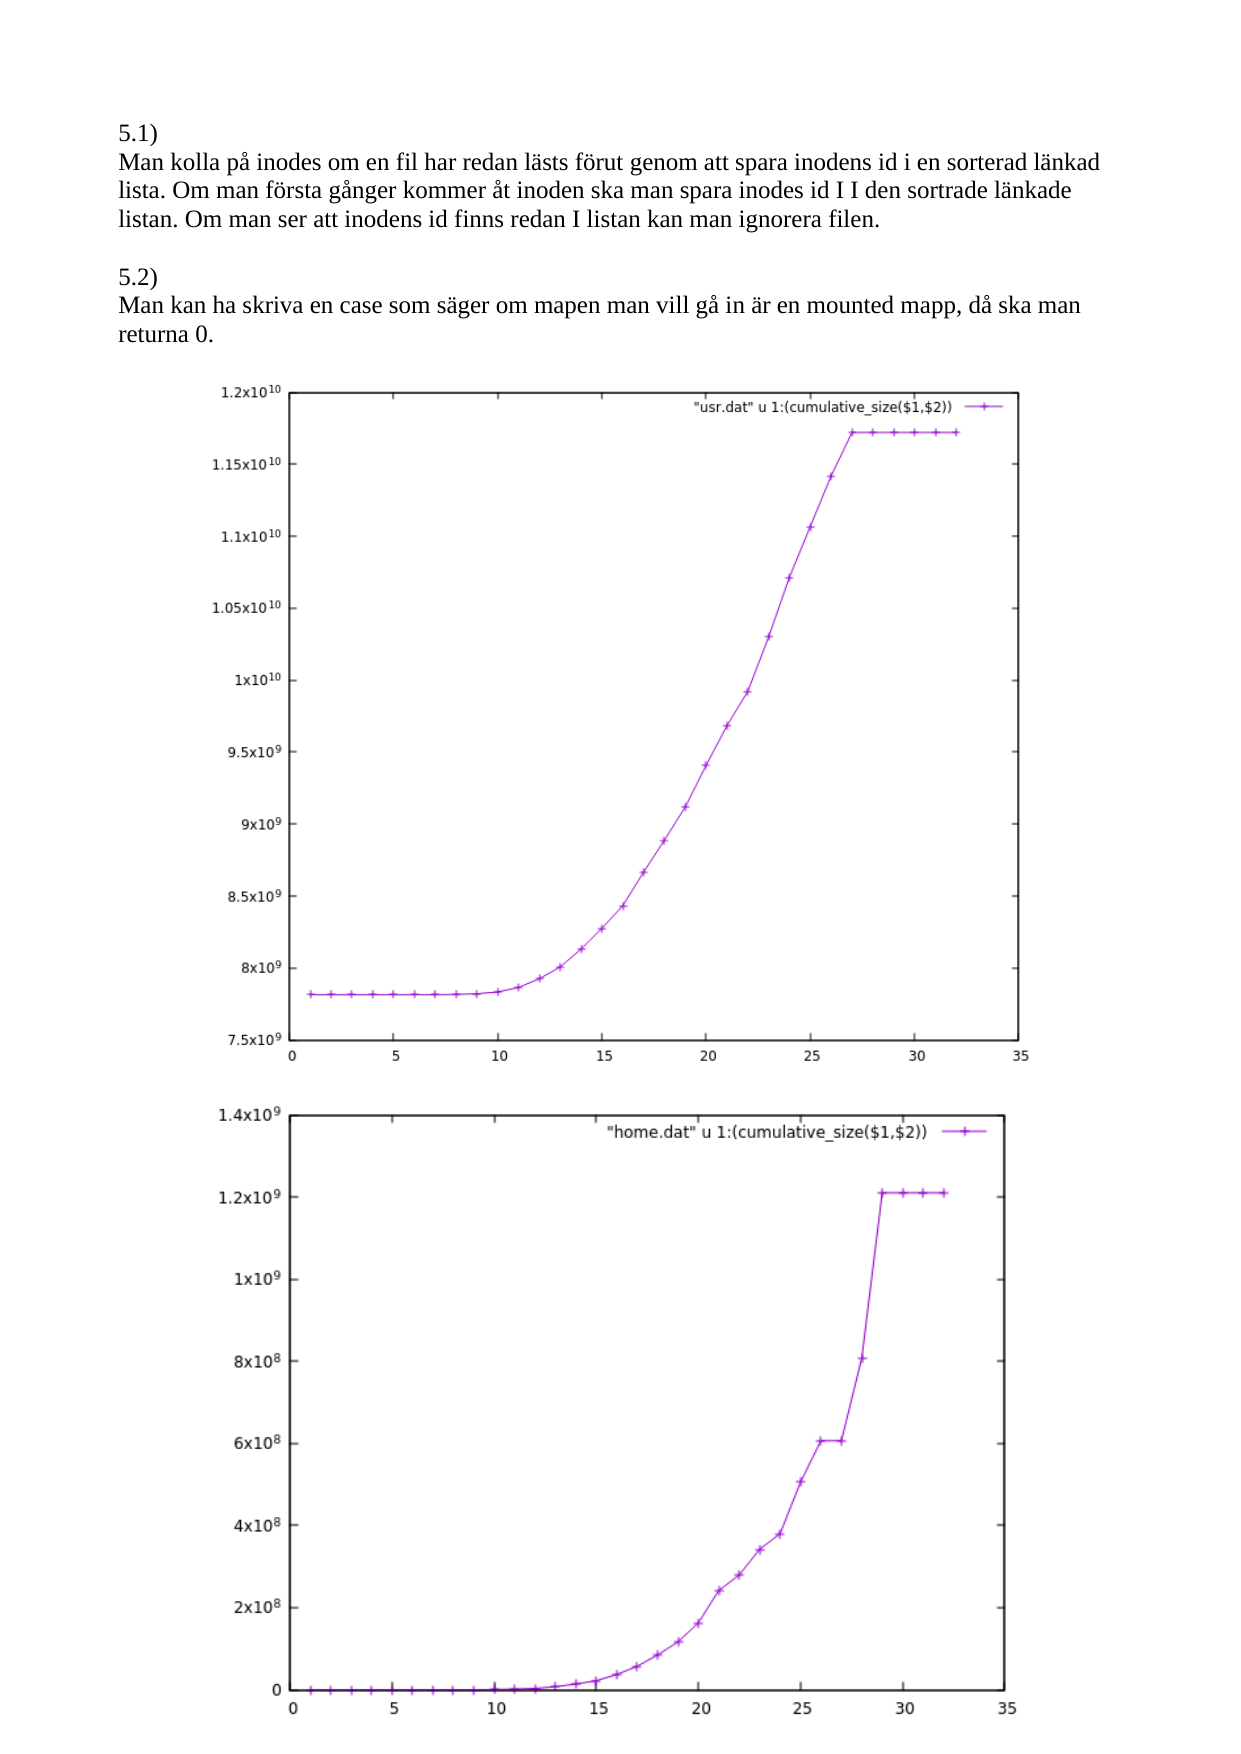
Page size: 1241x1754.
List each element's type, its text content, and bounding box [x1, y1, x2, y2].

picture [202, 1096, 1032, 1726]
picture [198, 376, 1042, 1071]
text 5.2) [118, 262, 1122, 291]
text Man kan ha skriva en case som säger om mapen man vill gå in är en mounted mapp, då ska man returna 0. [118, 291, 1122, 348]
text Man kolla på inodes om en fil har redan lästs förut genom att spara inodens id i en sorterad länkad lista. Om man första gånger kommer åt inoden ska man spara inodes id I I den sortrade länkade listan. Om man ser att inodens id finns redan I listan kan man ignorera filen. [118, 147, 1122, 233]
text 5.1) [118, 118, 1122, 147]
